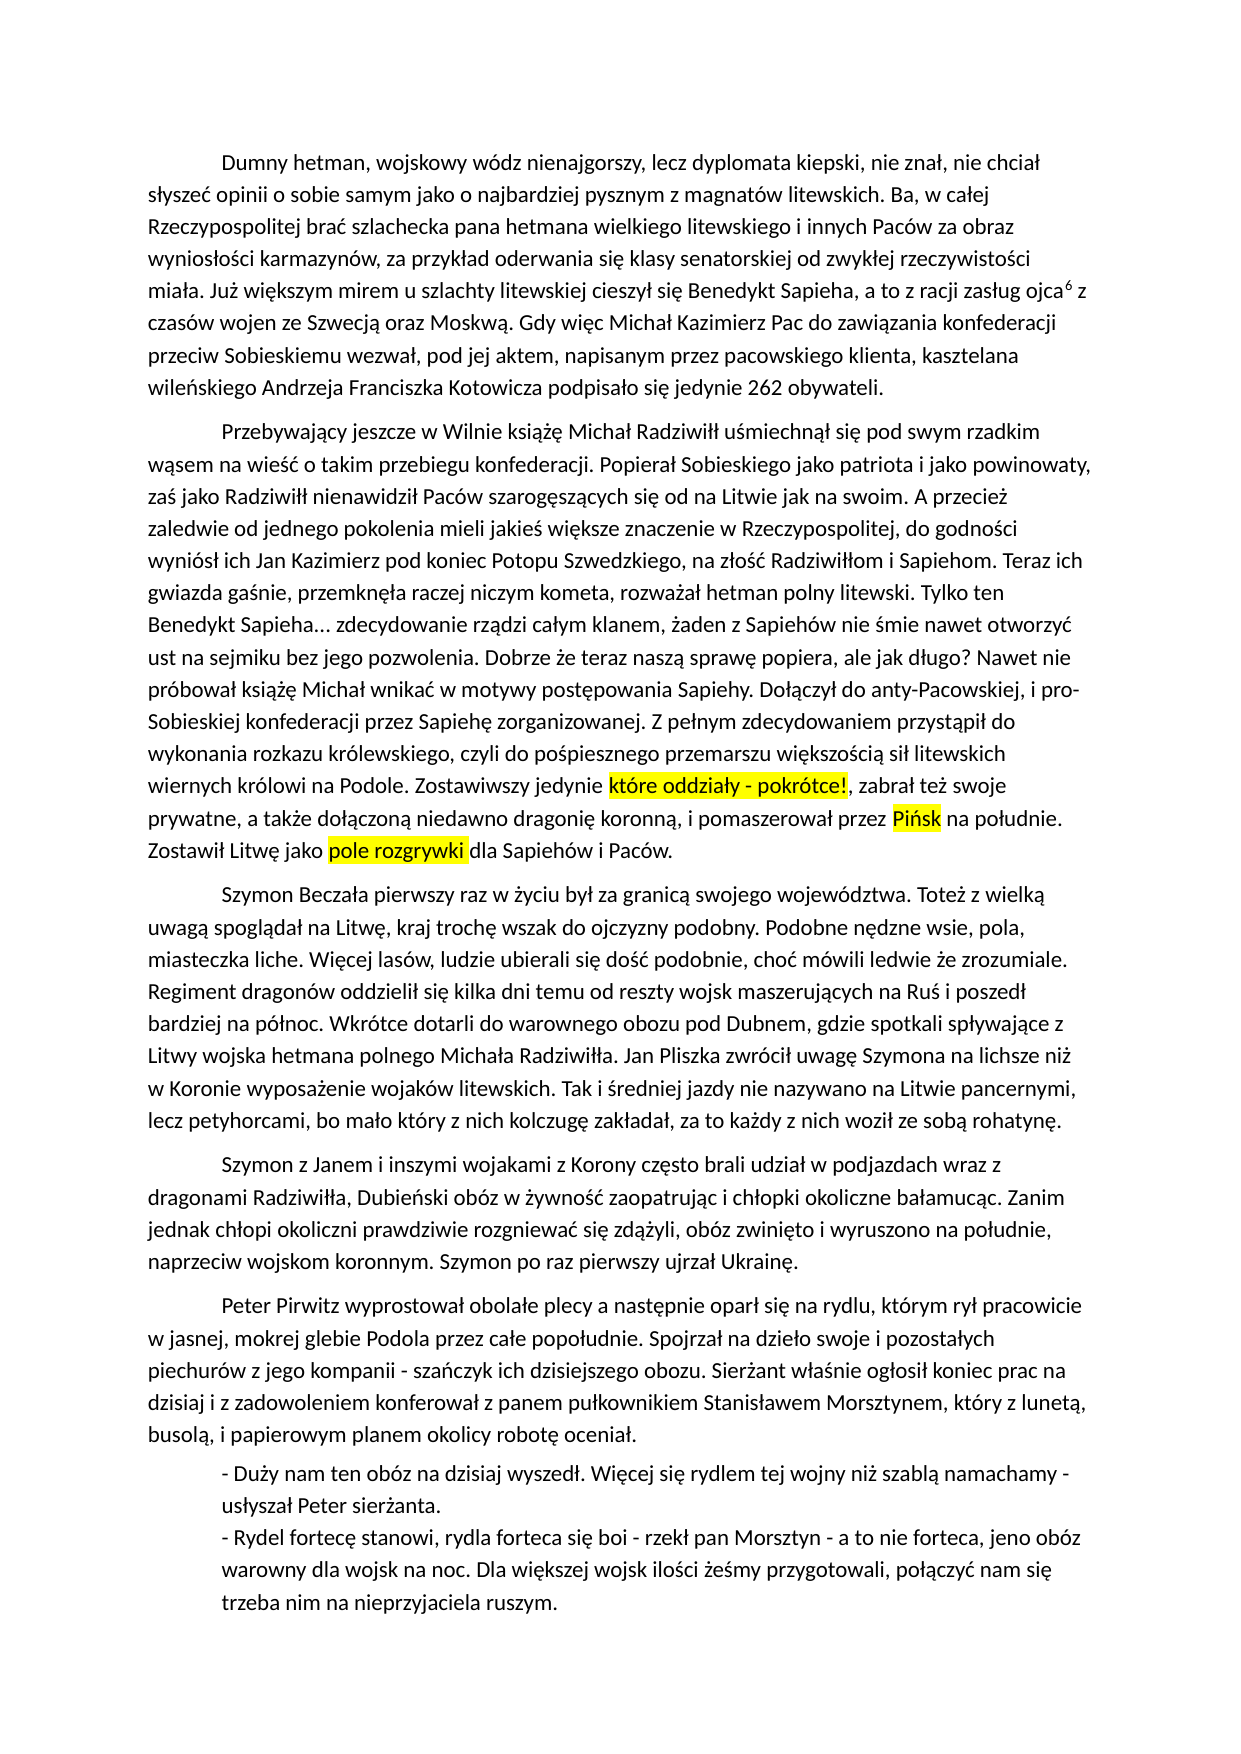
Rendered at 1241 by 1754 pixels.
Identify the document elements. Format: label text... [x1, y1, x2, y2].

text - Duży nam ten obóz na dzisiaj wyszedł. Więcej się rydlem tej wojny niż szablą namachamy - usłyszał Peter sierżanta. [221, 1459, 1093, 1519]
text Peter Pirwitz wyprostował obolałe plecy a następnie oparł się na rydlu, którym rył pracowicie w jasnej, mokrej glebie Podola przez całe popołudnie. Spojrzał na dzieło swoje i pozostałych piechurów z jego kompanii - szańczyk ich dzisiejszego obozu. Sierżant właśnie ogłosił koniec prac na dzisiaj i z zadowoleniem konferował z panem pułkownikiem Stanisławem Morsztynem, który z lunetą, busolą, i papierowym planem okolicy robotę oceniał. [148, 1292, 1093, 1448]
text Szymon Beczała pierwszy raz w życiu był za granicą swojego województwa. Toteż z wielką uwagą spoglądał na Litwę, kraj trochę wszak do ojczyzny podobny. Podobne nędzne wsie, pola, miasteczka liche. Więcej lasów, ludzie ubierali się dość podobnie, choć mówili ledwie że zrozumiale. Regiment dragonów oddzielił się kilka dni temu od reszty wojsk maszerujących na Ruś i poszedł bardziej na północ. Wkrótce dotarli do warownego obozu pod Dubnem, gdzie spotkali spływające z Litwy wojska hetmana polnego Michała Radziwiłła. Jan Pliszka zwrócił uwagę Szymona na lichsze niż w Koronie wyposażenie wojaków litewskich. Tak i średniej jazdy nie nazywano na Litwie pancernymi, lecz petyhorcami, bo mało który z nich kolczugę zakładał, za to każdy z nich woził ze sobą rohatynę. [148, 881, 1093, 1134]
text Przebywający jeszcze w Wilnie książę Michał Radziwiłł uśmiechnął się pod swym rzadkim wąsem na wieść o takim przebiegu konfederacji. Popierał Sobieskiego jako patriota i jako powinowaty, zaś jako Radziwiłł nienawidził Paców szarogęszących się od na Litwie jak na swoim. A przecież zaledwie od jednego pokolenia mieli jakieś większe znaczenie w Rzeczypospolitej, do godności wyniósł ich Jan Kazimierz pod koniec Potopu Szwedzkiego, na złość Radziwiłłom i Sapiehom. Teraz ich gwiazda gaśnie, przemknęła raczej niczym kometa, rozważał hetman polny litewski. Tylko ten Benedykt Sapieha... zdecydowanie rządzi całym klanem, żaden z Sapiehów nie śmie nawet otworzyć ust na sejmiku bez jego pozwolenia. Dobrze że teraz naszą sprawę popiera, ale jak długo? Nawet nie próbował książę Michał wnikać w motywy postępowania Sapiehy. Dołączył do anty-Pacowskiej, i pro-Sobieskiej konfederacji przez Sapiehę zorganizowanej. Z pełnym zdecydowaniem przystąpił do wykonania rozkazu królewskiego, czyli do pośpiesznego przemarszu większością sił litewskich wiernych królowi na Podole. Zostawiwszy jedynie które oddziały - pokrótce!, zabrał też swoje prywatne, a także dołączoną niedawno dragonię koronną, i pomaszerował przez Pińsk na południe. Zostawił Litwę jako pole rozgrywki dla Sapiehów i Paców. [148, 417, 1093, 864]
text Szymon z Janem i inszymi wojakami z Korony często brali udział w podjazdach wraz z dragonami Radziwiłła, Dubieński obóz w żywność zaopatrując i chłopki okoliczne bałamucąc. Zanim jednak chłopi okoliczni prawdziwie rozgniewać się zdążyli, obóz zwinięto i wyruszono na południe, naprzeciw wojskom koronnym. Szymon po raz pierwszy ujrzał Ukrainę. [148, 1150, 1093, 1275]
text - Rydel fortecę stanowi, rydla forteca się boi - rzekł pan Morsztyn - a to nie forteca, jeno obóz warowny dla wojsk na noc. Dla większej wojsk ilości żeśmy przygotowali, połączyć nam się trzeba nim na nieprzyjaciela ruszym. [221, 1523, 1093, 1616]
text Dumny hetman, wojskowy wódz nienajgorszy, lecz dyplomata kiepski, nie znał, nie chciał słyszeć opinii o sobie samym jako o najbardziej pysznym z magnatów litewskich. Ba, w całej Rzeczypospolitej brać szlachecka pana hetmana wielkiego litewskiego i innych Paców za obraz wyniosłości karmazynów, za przykład oderwania się klasy senatorskiej od zwykłej rzeczywistości miała. Już większym mirem u szlachty litewskiej cieszył się Benedykt Sapieha, a to z racji zasług ojca z czasów wojen ze Szwecją oraz Moskwą. Gdy więc Michał Kazimierz Pac do zawiązania konfederacji przeciw Sobieskiemu wezwał, pod jej aktem, napisanym przez pacowskiego klienta, kasztelana wileńskiego Andrzeja Franciszka Kotowicza podpisało się jedynie 262 obywateli. [148, 148, 1093, 401]
